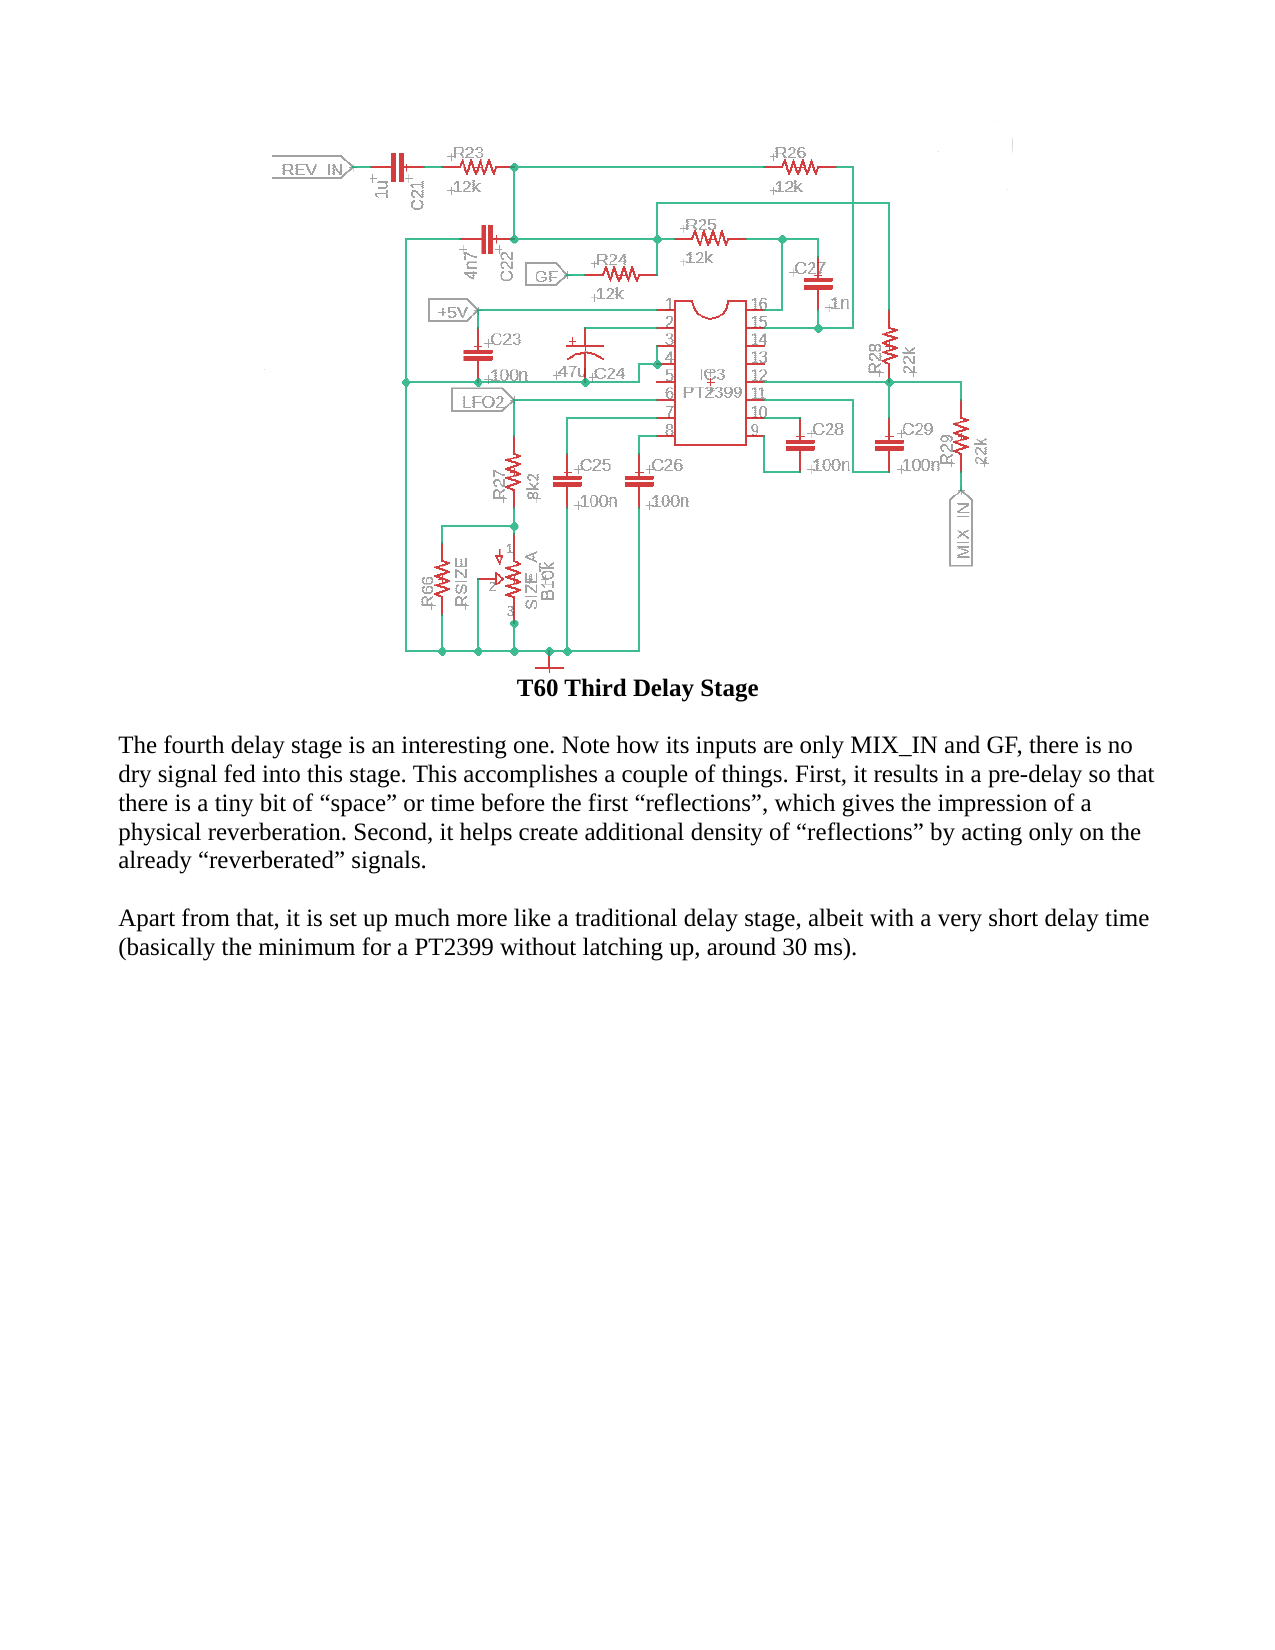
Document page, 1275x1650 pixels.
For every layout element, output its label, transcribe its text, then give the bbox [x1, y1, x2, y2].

picture [262, 118, 1013, 674]
text The fourth delay stage is an interesting one. Note how its inputs are only MIX_IN and GF, there is no dry signal fed into this stage. This accomplishes a couple of things. First, it results in a pre-delay so that there is a tiny bit of “space” or time before the first “reflections”, which gives the impression of a physical reverberation. Second, it helps create additional density of “reflections” by acting only on the already “reverberated” signals. [118, 731, 1157, 874]
text T60 Third Delay Stage [118, 118, 1157, 702]
text Apart from that, it is set up much more like a traditional delay stage, albeit with a very short delay time (basically the minimum for a PT2399 without latching up, around 30 ms). [118, 903, 1157, 961]
